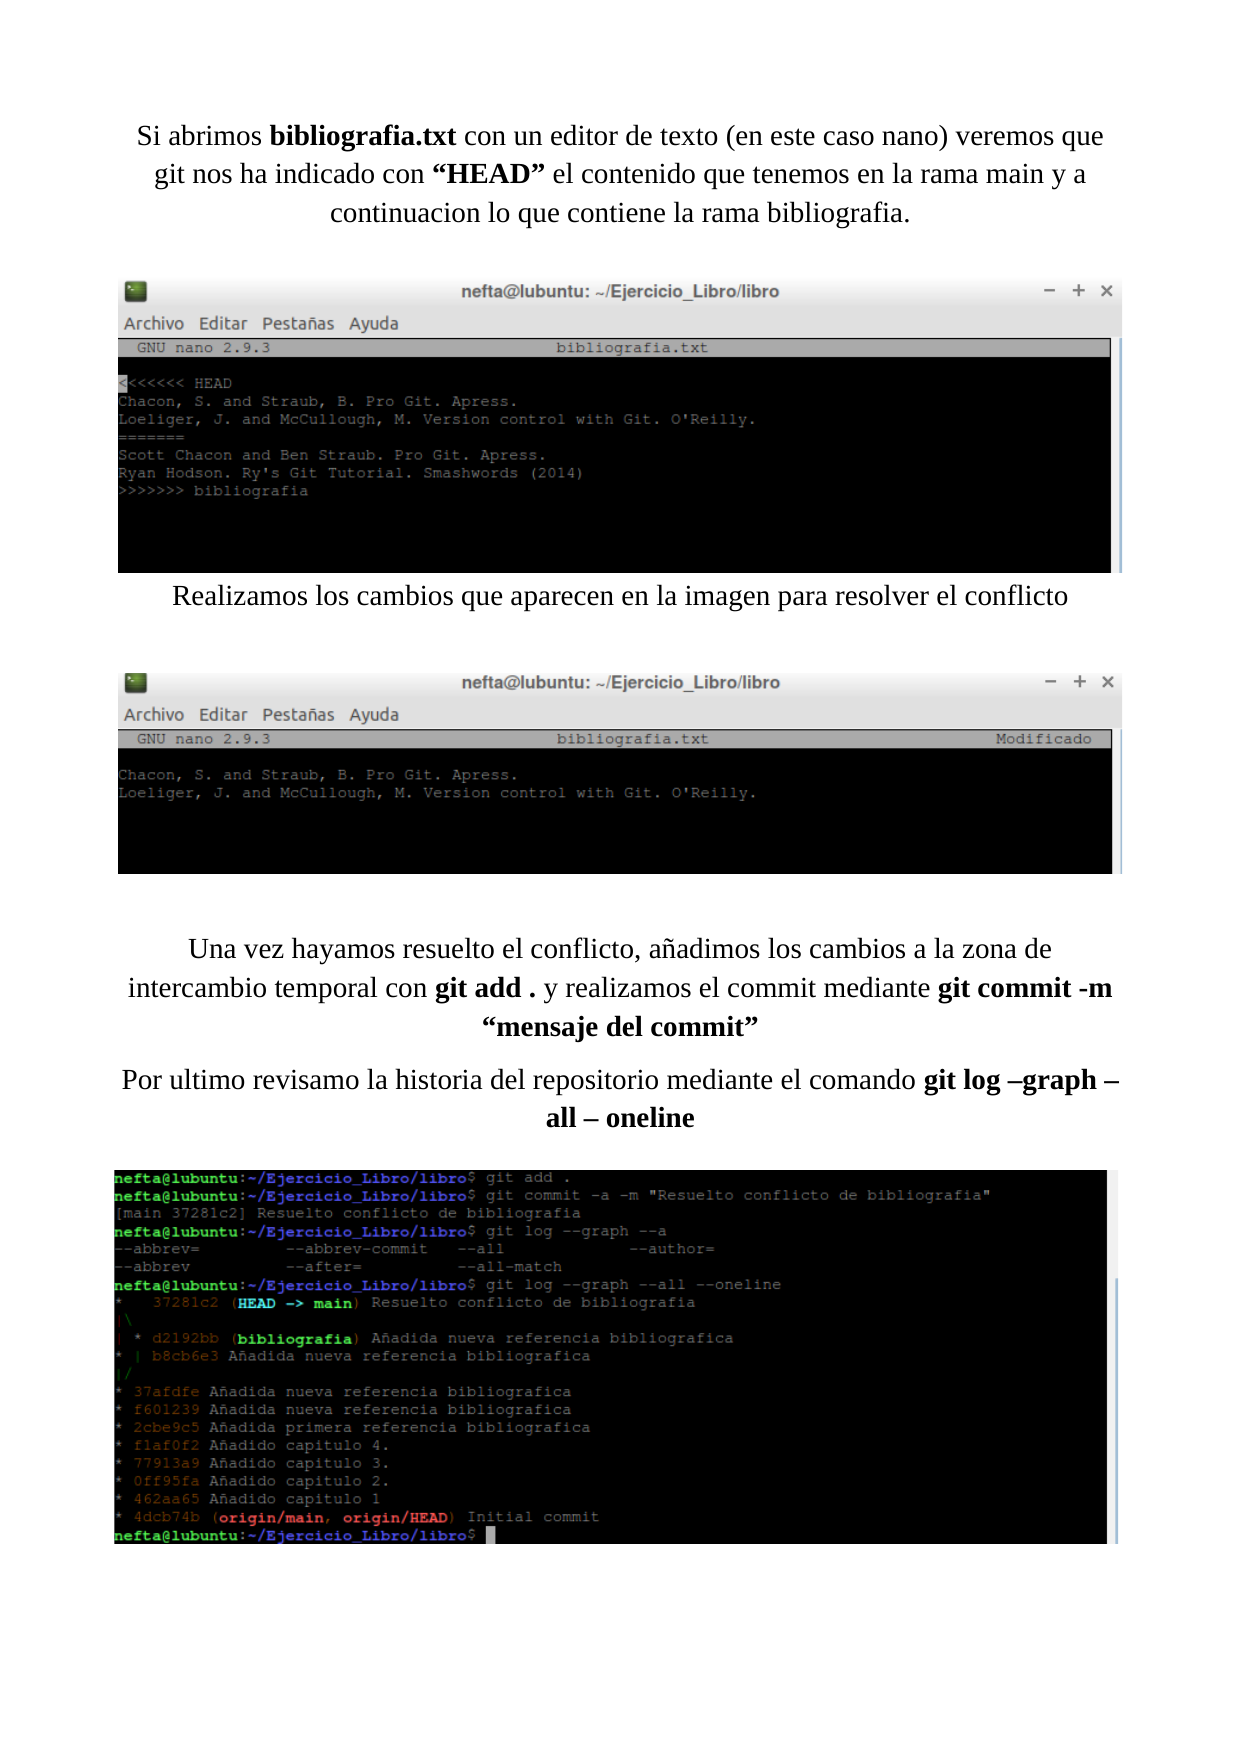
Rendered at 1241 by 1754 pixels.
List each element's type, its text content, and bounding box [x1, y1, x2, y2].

text Una vez hayamos resuelto el conflicto, añadimos los cambios a la zona de intercambio temporal con git add . y realizamos el commit mediante git commit -m “mensaje del commit” [118, 932, 1122, 1042]
text Si abrimos bibliografia.txt con un editor de texto (en este caso nano) veremos que git nos ha indicado con “HEAD” el contenido que tenemos en la rama main y a continuacion lo que contiene la rama bibliografia. [118, 118, 1122, 229]
text Por ultimo revisamo la historia del repositorio mediante el comando git log –graph –all – oneline [118, 1062, 1122, 1134]
picture [114, 1170, 1119, 1544]
text Realizamos los cambios que aparecen en la imagen para resolver el conflicto [118, 573, 1122, 611]
text [118, 248, 1122, 276]
picture [118, 276, 1123, 573]
picture [118, 673, 1123, 874]
